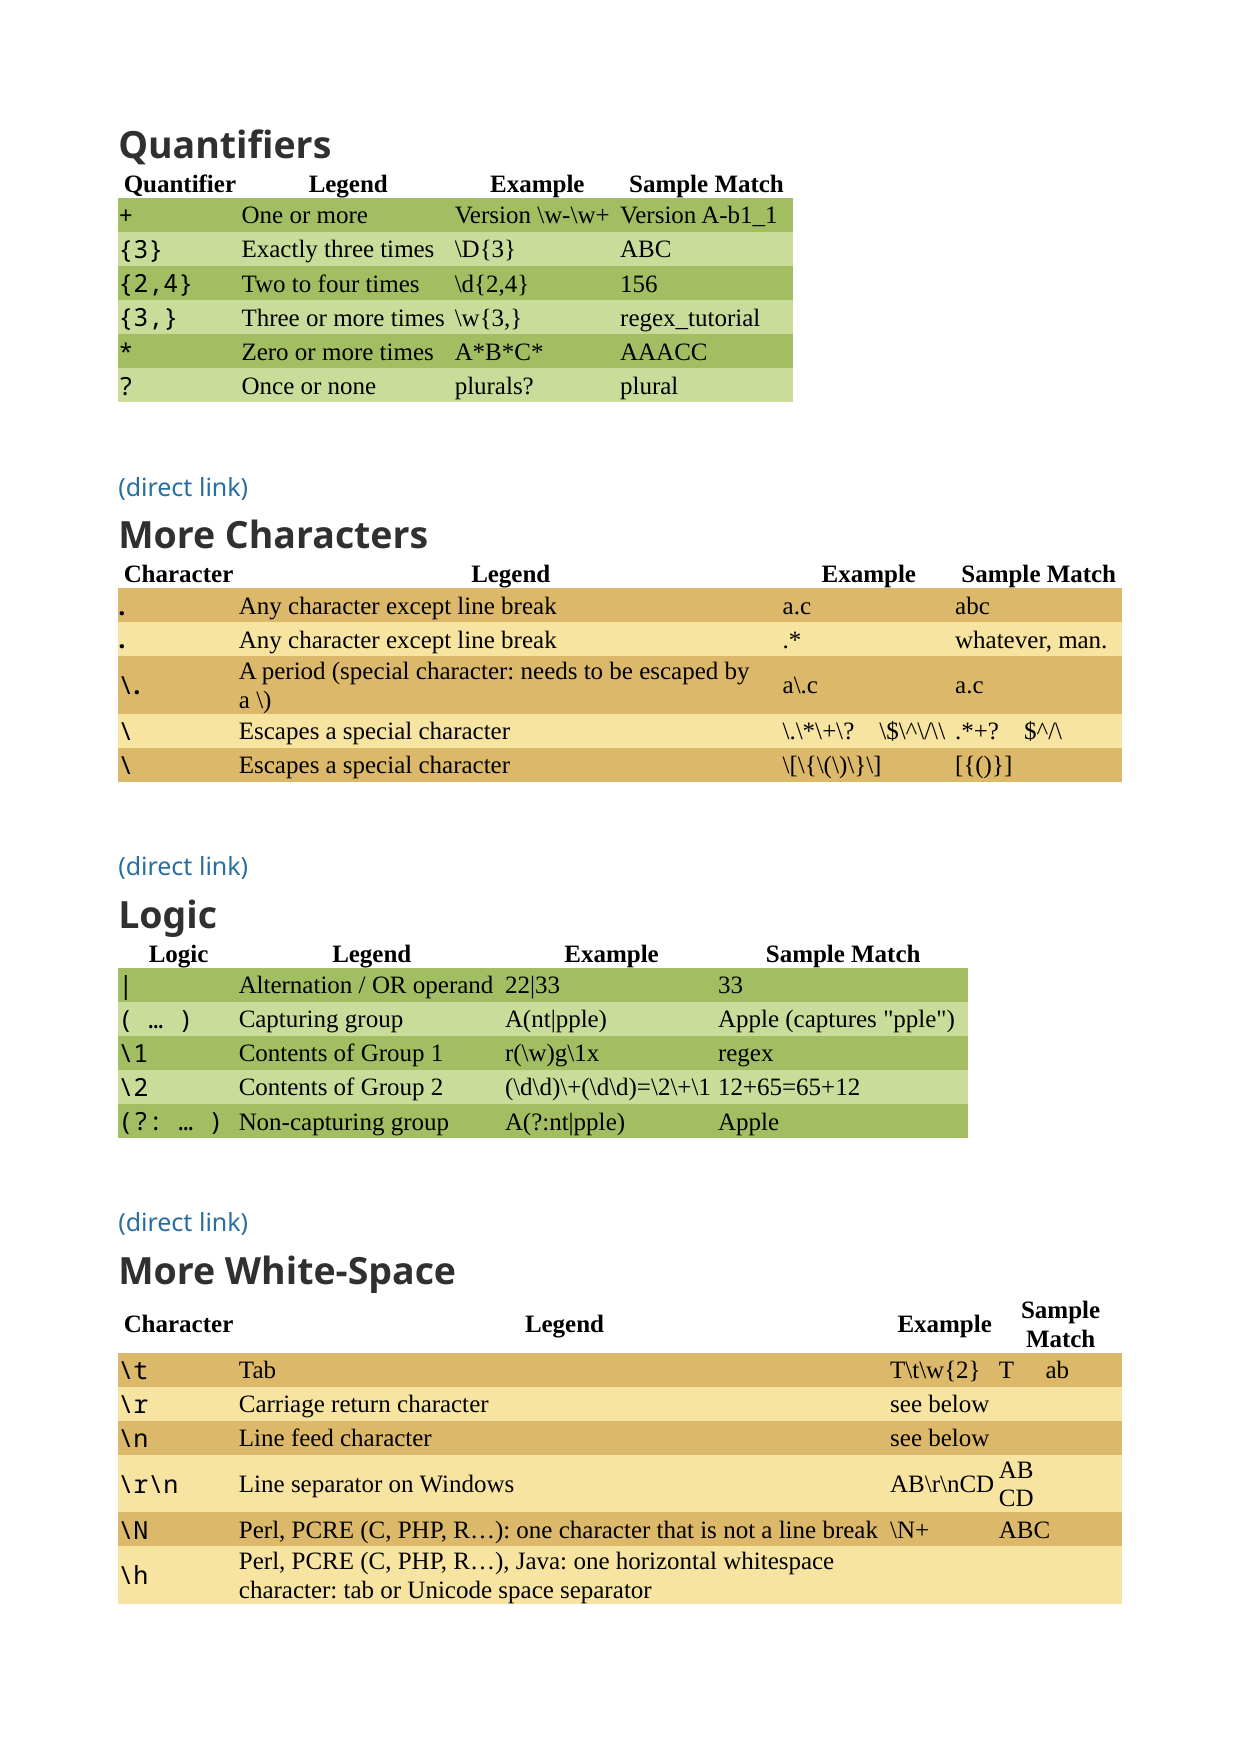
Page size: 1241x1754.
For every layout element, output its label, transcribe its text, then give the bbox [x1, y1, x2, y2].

table_cell Perl, PCRE (C, PHP, R…): one character that is not a line break [239, 1512, 890, 1546]
table_cell see below [890, 1421, 999, 1455]
table_cell \n [118, 1421, 239, 1455]
table_cell 33 [718, 968, 968, 1002]
table_header Character [118, 1295, 239, 1353]
table_cell A*B*C* [455, 334, 620, 368]
table_cell . [118, 622, 239, 656]
table_cell . [118, 588, 239, 622]
table_cell One or more [241, 198, 454, 232]
table_cell Any character except line break [239, 588, 782, 622]
table_cell T\t\w{2} [890, 1353, 999, 1387]
table_cell Apple [718, 1104, 968, 1138]
table_cell Once or none [241, 368, 454, 402]
table_cell Alternation / OR operand [239, 968, 505, 1002]
table_cell + [118, 198, 241, 232]
table_cell \N [118, 1512, 239, 1546]
table_header Sample Match [718, 939, 968, 968]
table_cell (?: … ) [118, 1104, 238, 1138]
table_header Example [890, 1295, 999, 1353]
table_header Example [505, 939, 718, 968]
table_cell Contents of Group 1 [239, 1036, 505, 1070]
table_cell AAACC [620, 334, 793, 368]
table_cell [890, 1546, 999, 1604]
text (direct link) [118, 1138, 1122, 1239]
table_cell \h [118, 1546, 239, 1604]
table_cell ? [118, 368, 241, 402]
table_cell regex_tutorial [620, 300, 793, 334]
table_header Sample Match [955, 559, 1122, 588]
table_cell AB CD [999, 1455, 1122, 1512]
table_cell ( … ) [118, 1002, 238, 1036]
table_header Sample Match [999, 1295, 1122, 1353]
table_cell | [118, 968, 238, 1002]
table_header Legend [239, 939, 505, 968]
table_cell r(\w)g\1x [505, 1036, 718, 1070]
table_cell a.c [955, 656, 1122, 714]
subtitle Quantifiers [118, 118, 1122, 169]
table_cell ABC [999, 1512, 1122, 1546]
table_cell A period (special character: needs to be escaped by a \) [239, 656, 782, 714]
table_cell A(?:nt|pple) [505, 1104, 718, 1138]
table_header Legend [239, 1295, 890, 1353]
table_cell Zero or more times [241, 334, 454, 368]
table_cell Line feed character [239, 1421, 890, 1455]
table_cell .* [783, 622, 955, 656]
table_cell a\.c [783, 656, 955, 714]
table_cell \ [118, 748, 239, 782]
table_cell \1 [118, 1036, 238, 1070]
table_header Quantifier [118, 169, 241, 198]
table_cell \N+ [890, 1512, 999, 1546]
table_cell [999, 1546, 1122, 1604]
table_cell [{()}] [955, 748, 1122, 782]
table_cell \ [118, 714, 239, 748]
table_cell \r [118, 1387, 239, 1421]
table_cell \t [118, 1353, 239, 1387]
table_cell Escapes a special character [239, 714, 782, 748]
table_cell \r\n [118, 1455, 239, 1512]
table_cell Carriage return character [239, 1387, 890, 1421]
table_cell Exactly three times [241, 232, 454, 266]
table_cell plural [620, 368, 793, 402]
subtitle Logic [118, 888, 1122, 939]
table_cell {2,4} [118, 266, 241, 300]
table_cell * [118, 334, 241, 368]
table_cell [999, 1421, 1122, 1455]
table_cell Apple (captures "pple") [718, 1002, 968, 1036]
table_cell Two to four times [241, 266, 454, 300]
table_cell \. [118, 656, 239, 714]
table_cell \[\{\(\)\}\] [783, 748, 955, 782]
table_cell \.\*\+\? \$\^\/\\ [783, 714, 955, 748]
table_header Legend [239, 559, 782, 588]
table_cell Non-capturing group [239, 1104, 505, 1138]
table_cell Tab [239, 1353, 890, 1387]
table_cell Line separator on Windows [239, 1455, 890, 1512]
table_cell Escapes a special character [239, 748, 782, 782]
table_cell [999, 1387, 1122, 1421]
table_cell 156 [620, 266, 793, 300]
table_header Example [783, 559, 955, 588]
table_cell Perl, PCRE (C, PHP, R…), Java: one horizontal whitespace character: tab or Unicode space separator [239, 1546, 890, 1604]
text (direct link) [118, 402, 1122, 503]
table_cell \D{3} [455, 232, 620, 266]
table_cell Contents of Group 2 [239, 1070, 505, 1104]
table_header Example [455, 169, 620, 198]
table_cell Version \w-\w+ [455, 198, 620, 232]
table_cell AB\r\nCD [890, 1455, 999, 1512]
table_cell T ab [999, 1353, 1122, 1387]
table_cell a.c [783, 588, 955, 622]
table_cell Three or more times [241, 300, 454, 334]
table_cell regex [718, 1036, 968, 1070]
table_header Character [118, 559, 239, 588]
table_cell whatever, man. [955, 622, 1122, 656]
table_cell \d{2,4} [455, 266, 620, 300]
table_header Legend [241, 169, 454, 198]
table_cell see below [890, 1387, 999, 1421]
table_cell {3,} [118, 300, 241, 334]
table_cell 12+65=65+12 [718, 1070, 968, 1104]
table_cell \2 [118, 1070, 238, 1104]
table_cell .*+? $^/\ [955, 714, 1122, 748]
table_header Sample Match [620, 169, 793, 198]
table_cell 22|33 [505, 968, 718, 1002]
table_cell Any character except line break [239, 622, 782, 656]
table_cell ABC [620, 232, 793, 266]
table_cell \w{3,} [455, 300, 620, 334]
table_cell abc [955, 588, 1122, 622]
table_header Logic [118, 939, 238, 968]
table_cell {3} [118, 232, 241, 266]
table_cell plurals? [455, 368, 620, 402]
table_cell Version A-b1_1 [620, 198, 793, 232]
table_cell A(nt|pple) [505, 1002, 718, 1036]
subtitle More White-Space [118, 1244, 1122, 1295]
text (direct link) [118, 782, 1122, 883]
table_cell (\d\d)\+(\d\d)=\2\+\1 [505, 1070, 718, 1104]
subtitle More Characters [118, 508, 1122, 559]
table_cell Capturing group [239, 1002, 505, 1036]
